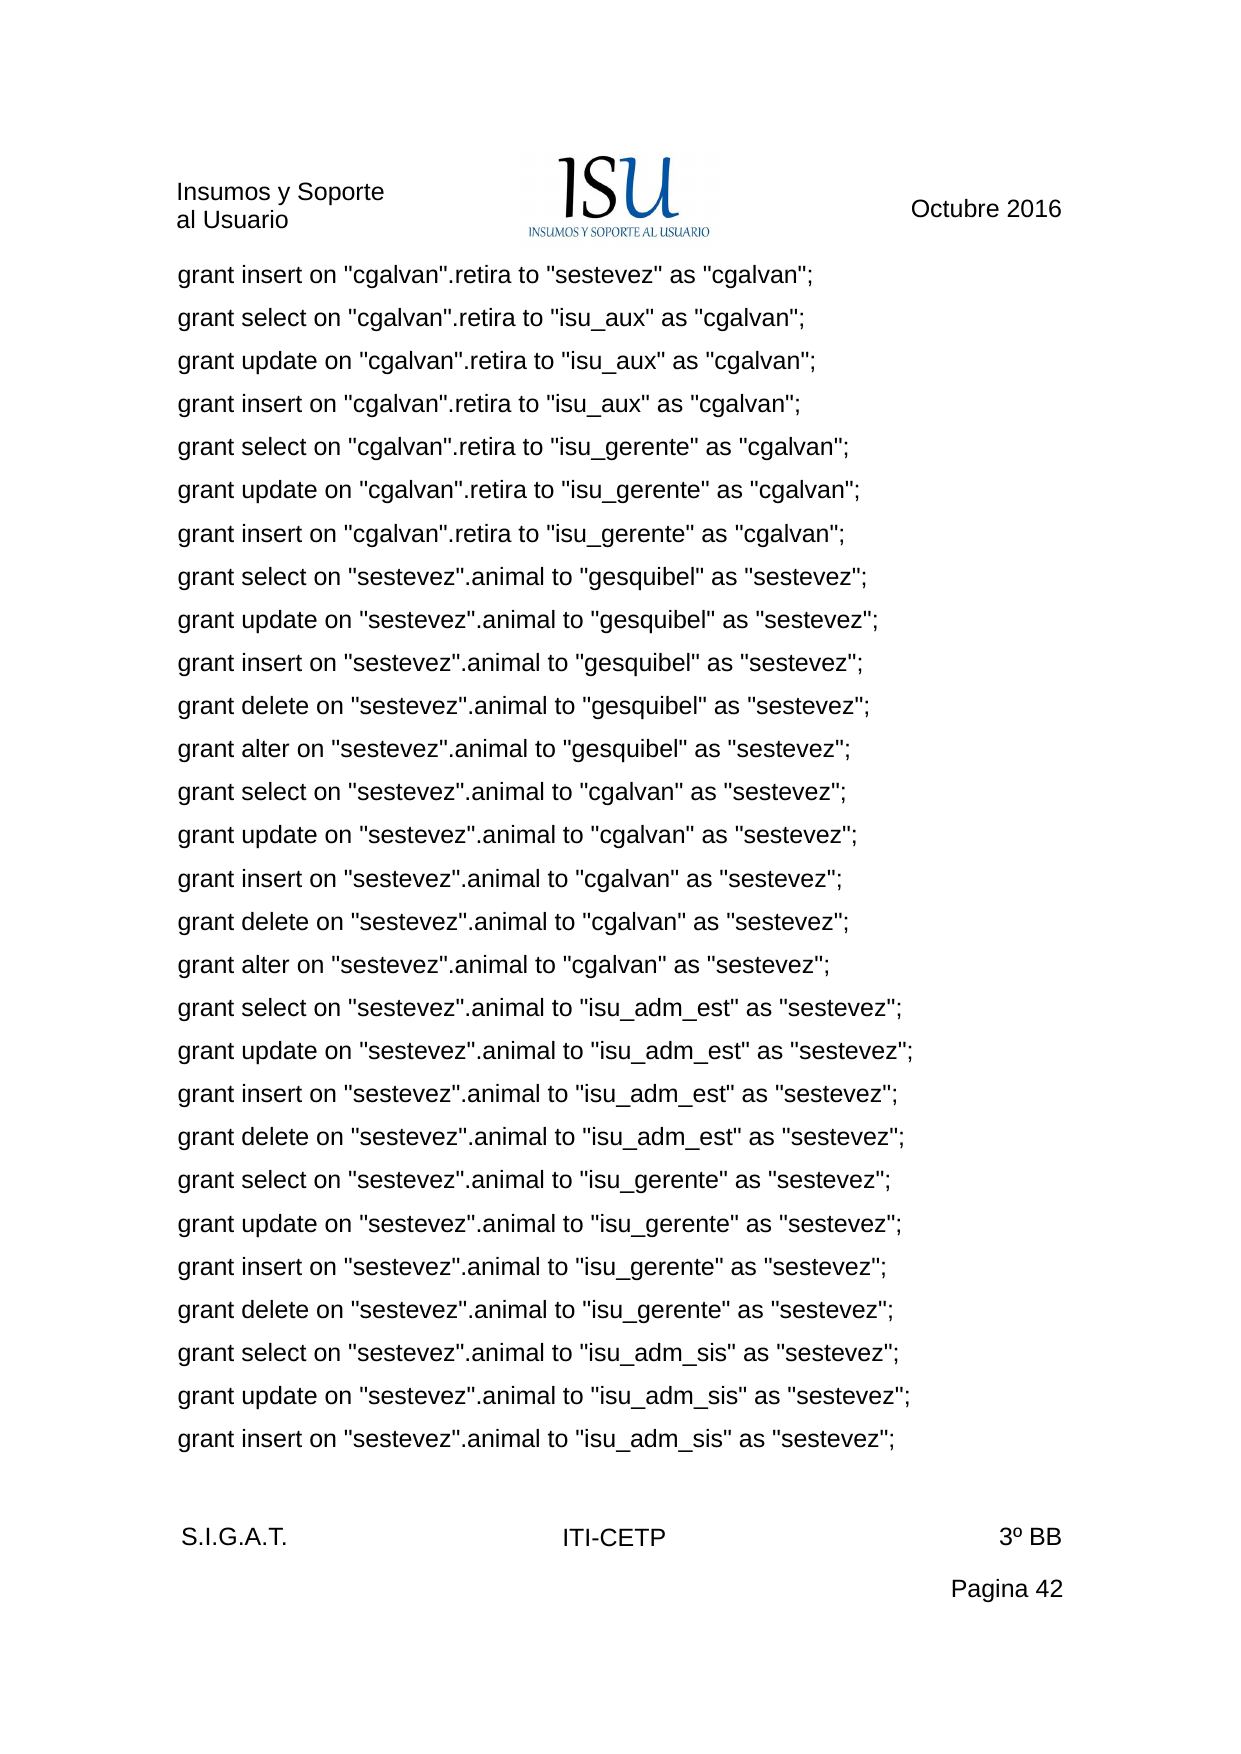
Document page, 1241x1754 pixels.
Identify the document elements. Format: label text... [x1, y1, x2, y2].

text grant update on "sestevez".animal to "isu_gerente" as "sestevez"; [177, 1208, 1063, 1237]
text grant update on "cgalvan".retira to "isu_aux" as "cgalvan"; [177, 346, 1063, 375]
text grant delete on "sestevez".animal to "cgalvan" as "sestevez"; [177, 907, 1063, 935]
text grant insert on "sestevez".animal to "gesquibel" as "sestevez"; [177, 648, 1063, 677]
text grant insert on "sestevez".animal to "isu_adm_est" as "sestevez"; [177, 1079, 1063, 1108]
text grant update on "sestevez".animal to "isu_adm_est" as "sestevez"; [177, 1036, 1063, 1065]
text grant insert on "cgalvan".retira to "isu_gerente" as "cgalvan"; [177, 518, 1063, 547]
picture [517, 138, 723, 252]
text grant alter on "sestevez".animal to "gesquibel" as "sestevez"; [177, 734, 1063, 763]
text grant insert on "cgalvan".retira to "sestevez" as "cgalvan"; [177, 260, 1063, 288]
text grant insert on "sestevez".animal to "isu_adm_sis" as "sestevez"; [177, 1424, 1063, 1453]
text grant update on "sestevez".animal to "isu_adm_sis" as "sestevez"; [177, 1381, 1063, 1410]
text grant select on "sestevez".animal to "gesquibel" as "sestevez"; [177, 562, 1063, 590]
text grant select on "sestevez".animal to "isu_adm_sis" as "sestevez"; [177, 1338, 1063, 1367]
text grant insert on "cgalvan".retira to "isu_aux" as "cgalvan"; [177, 389, 1063, 418]
text grant alter on "sestevez".animal to "cgalvan" as "sestevez"; [177, 950, 1063, 978]
text grant update on "cgalvan".retira to "isu_gerente" as "cgalvan"; [177, 475, 1063, 504]
text grant select on "cgalvan".retira to "isu_gerente" as "cgalvan"; [177, 432, 1063, 461]
text grant insert on "sestevez".animal to "isu_gerente" as "sestevez"; [177, 1252, 1063, 1280]
text grant insert on "sestevez".animal to "cgalvan" as "sestevez"; [177, 863, 1063, 892]
text grant update on "sestevez".animal to "cgalvan" as "sestevez"; [177, 820, 1063, 849]
text grant delete on "sestevez".animal to "gesquibel" as "sestevez"; [177, 691, 1063, 720]
text grant delete on "sestevez".animal to "isu_adm_est" as "sestevez"; [177, 1122, 1063, 1151]
text grant update on "sestevez".animal to "gesquibel" as "sestevez"; [177, 605, 1063, 633]
text grant select on "sestevez".animal to "isu_adm_est" as "sestevez"; [177, 993, 1063, 1022]
text grant delete on "sestevez".animal to "isu_gerente" as "sestevez"; [177, 1295, 1063, 1323]
text grant select on "sestevez".animal to "cgalvan" as "sestevez"; [177, 777, 1063, 806]
text grant select on "cgalvan".retira to "isu_aux" as "cgalvan"; [177, 303, 1063, 332]
text grant select on "sestevez".animal to "isu_gerente" as "sestevez"; [177, 1165, 1063, 1194]
